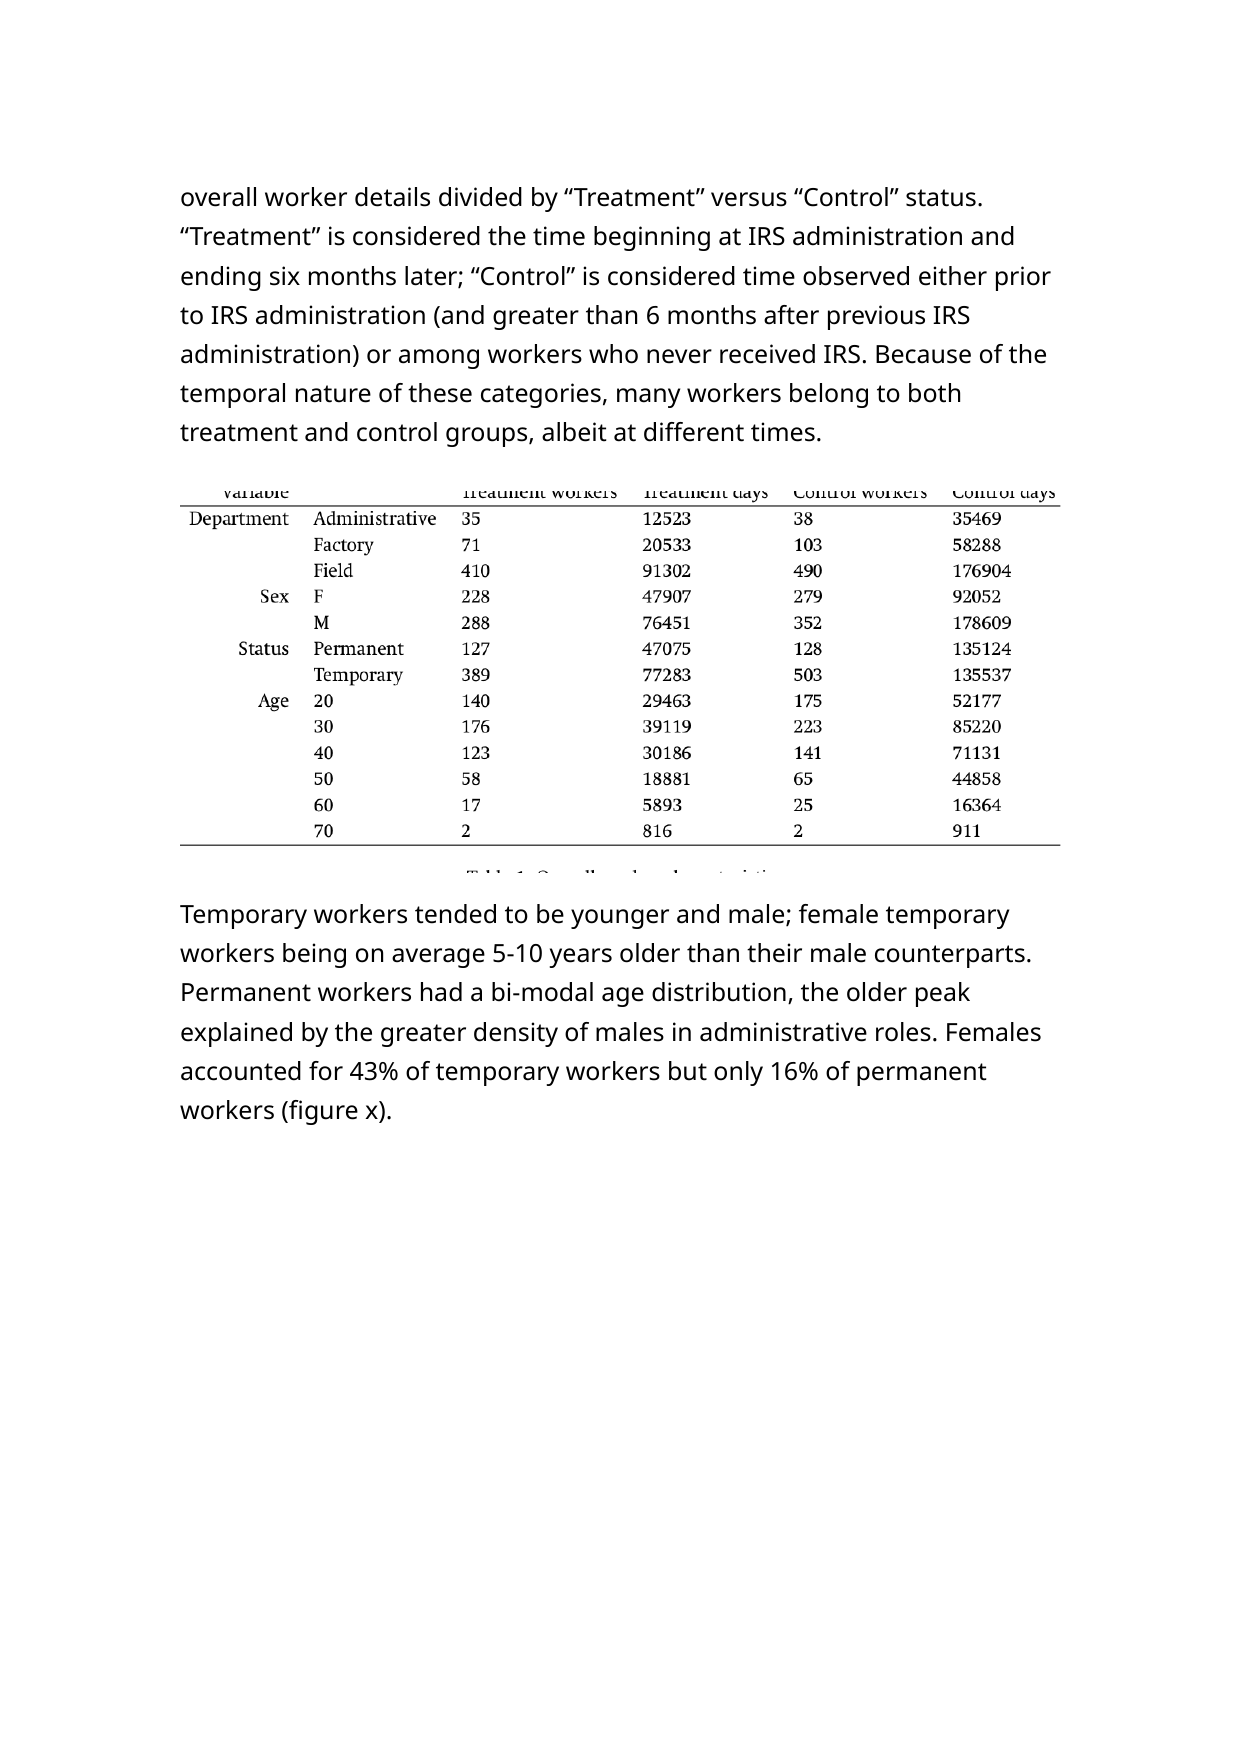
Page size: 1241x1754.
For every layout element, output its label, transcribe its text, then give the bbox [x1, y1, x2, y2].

text overall worker details divided by “Treatment” versus “Control” status. “Treatment” is considered the time beginning at IRS administration and ending six months later; “Control” is considered time observed either prior to IRS administration (and greater than 6 months after previous IRS administration) or among workers who never received IRS. Because of the temporal nature of these categories, many workers belong to both treatment and control groups, albeit at different times. [180, 180, 1060, 449]
text Temporary workers tended to be younger and male; female temporary workers being on average 5-10 years older than their male counterparts. Permanent workers had a bi-modal age distribution, the older peak explained by the greater density of males in administrative roles. Females accounted for 43% of temporary workers but only 16% of permanent workers (figure x). [180, 897, 1060, 1127]
picture [180, 491, 1061, 873]
